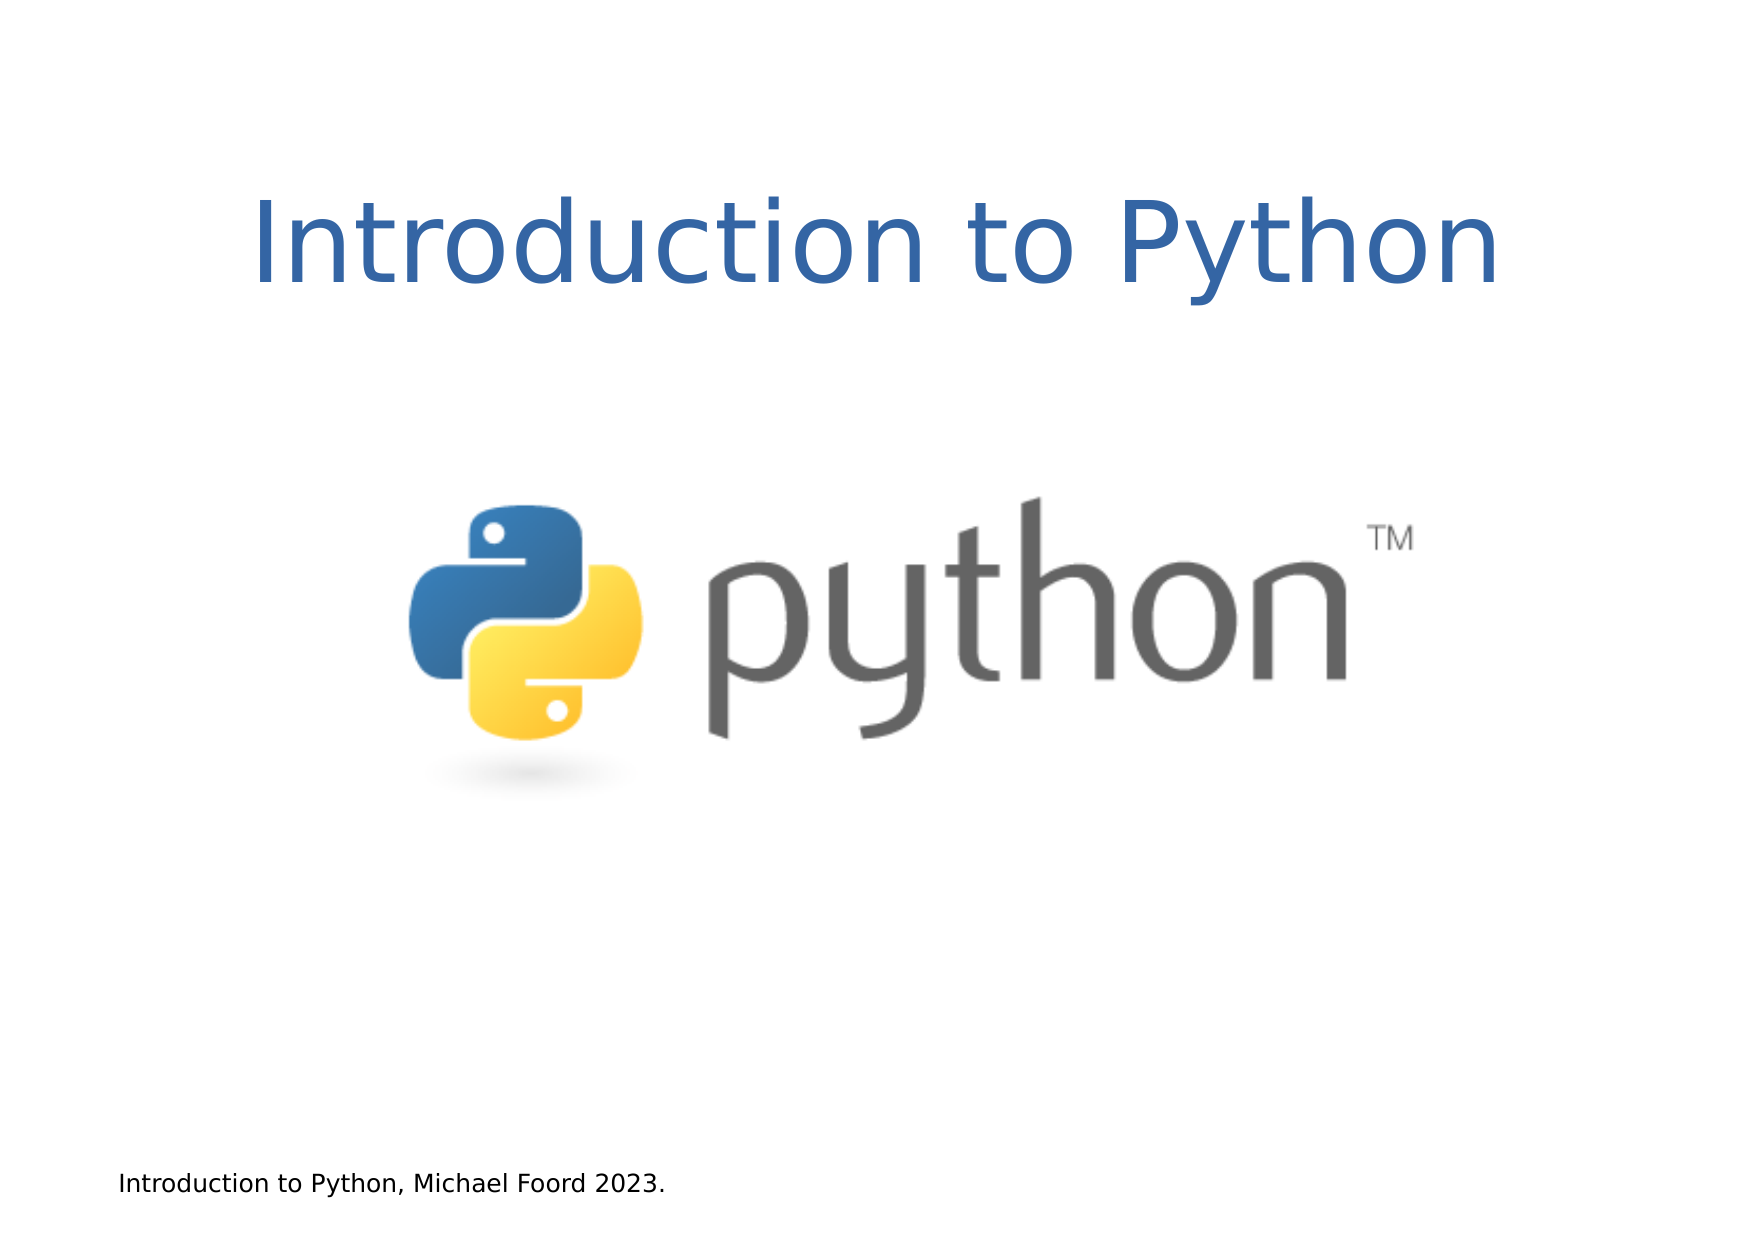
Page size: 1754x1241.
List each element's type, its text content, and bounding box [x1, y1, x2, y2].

picture [243, 437, 1511, 866]
title Introduction to Python [118, 178, 1636, 309]
